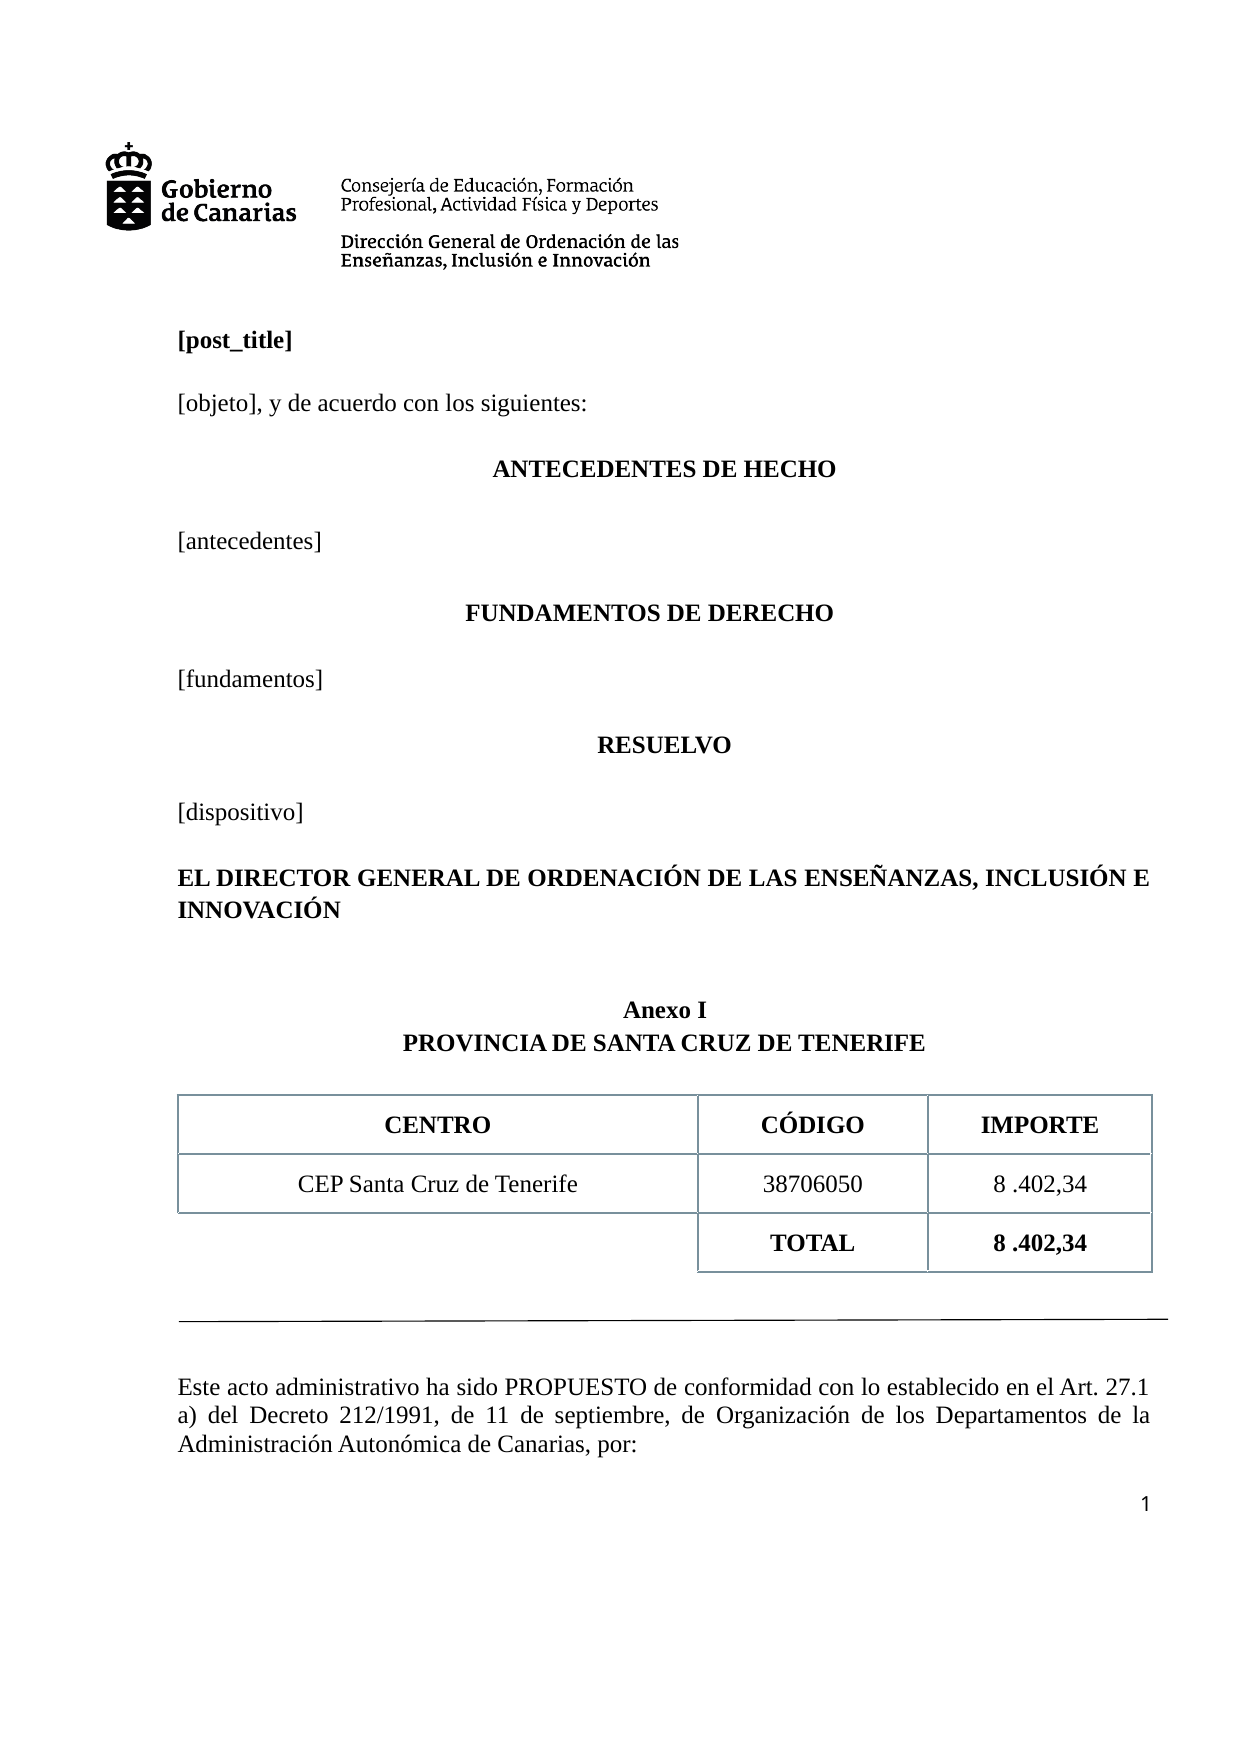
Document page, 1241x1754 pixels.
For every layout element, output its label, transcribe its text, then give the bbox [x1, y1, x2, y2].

table_cell 8 .402,34 [929, 1153, 1151, 1212]
text FUNDAMENTOS DE DERECHO [177, 598, 1122, 627]
table_cell 38706050 [699, 1155, 927, 1212]
text [objeto], y de acuerdo con los siguientes: [177, 388, 1152, 417]
text [dispositivo] [177, 797, 1152, 825]
text Este acto administrativo ha sido PROPUESTO de conformidad con lo establecido en el Art. 27.1 a) del Decreto 212/1991, de 11 de septiembre, de Organización de los Departamentos de la Administración Autonómica de Canarias, por: [177, 1372, 1152, 1458]
text ANTECEDENTES DE HECHO [177, 454, 1152, 483]
picture [105, 142, 679, 270]
text [post_title] [177, 325, 1152, 354]
text PROVINCIA DE SANTA CRUZ DE TENERIFE [177, 1028, 1152, 1056]
table_cell CEP Santa Cruz de Tenerife [179, 1155, 697, 1212]
table_cell [177, 1212, 697, 1271]
table_header CENTRO [179, 1096, 697, 1153]
table_cell TOTAL [698, 1214, 927, 1271]
text RESUELVO [177, 731, 1152, 759]
table_cell 8 .402,34 [927, 1212, 1151, 1271]
text Anexo I [215, 995, 1115, 1023]
table_header CÓDIGO [699, 1096, 927, 1153]
text [fundamentos] [177, 664, 1152, 693]
text EL DIRECTOR GENERAL DE ORDENACIÓN DE LAS ENSEÑANZAS, INCLUSIÓN E INNOVACIÓN [177, 863, 1152, 924]
table_header IMPORTE [929, 1096, 1151, 1153]
text [antecedentes] [177, 526, 1152, 555]
